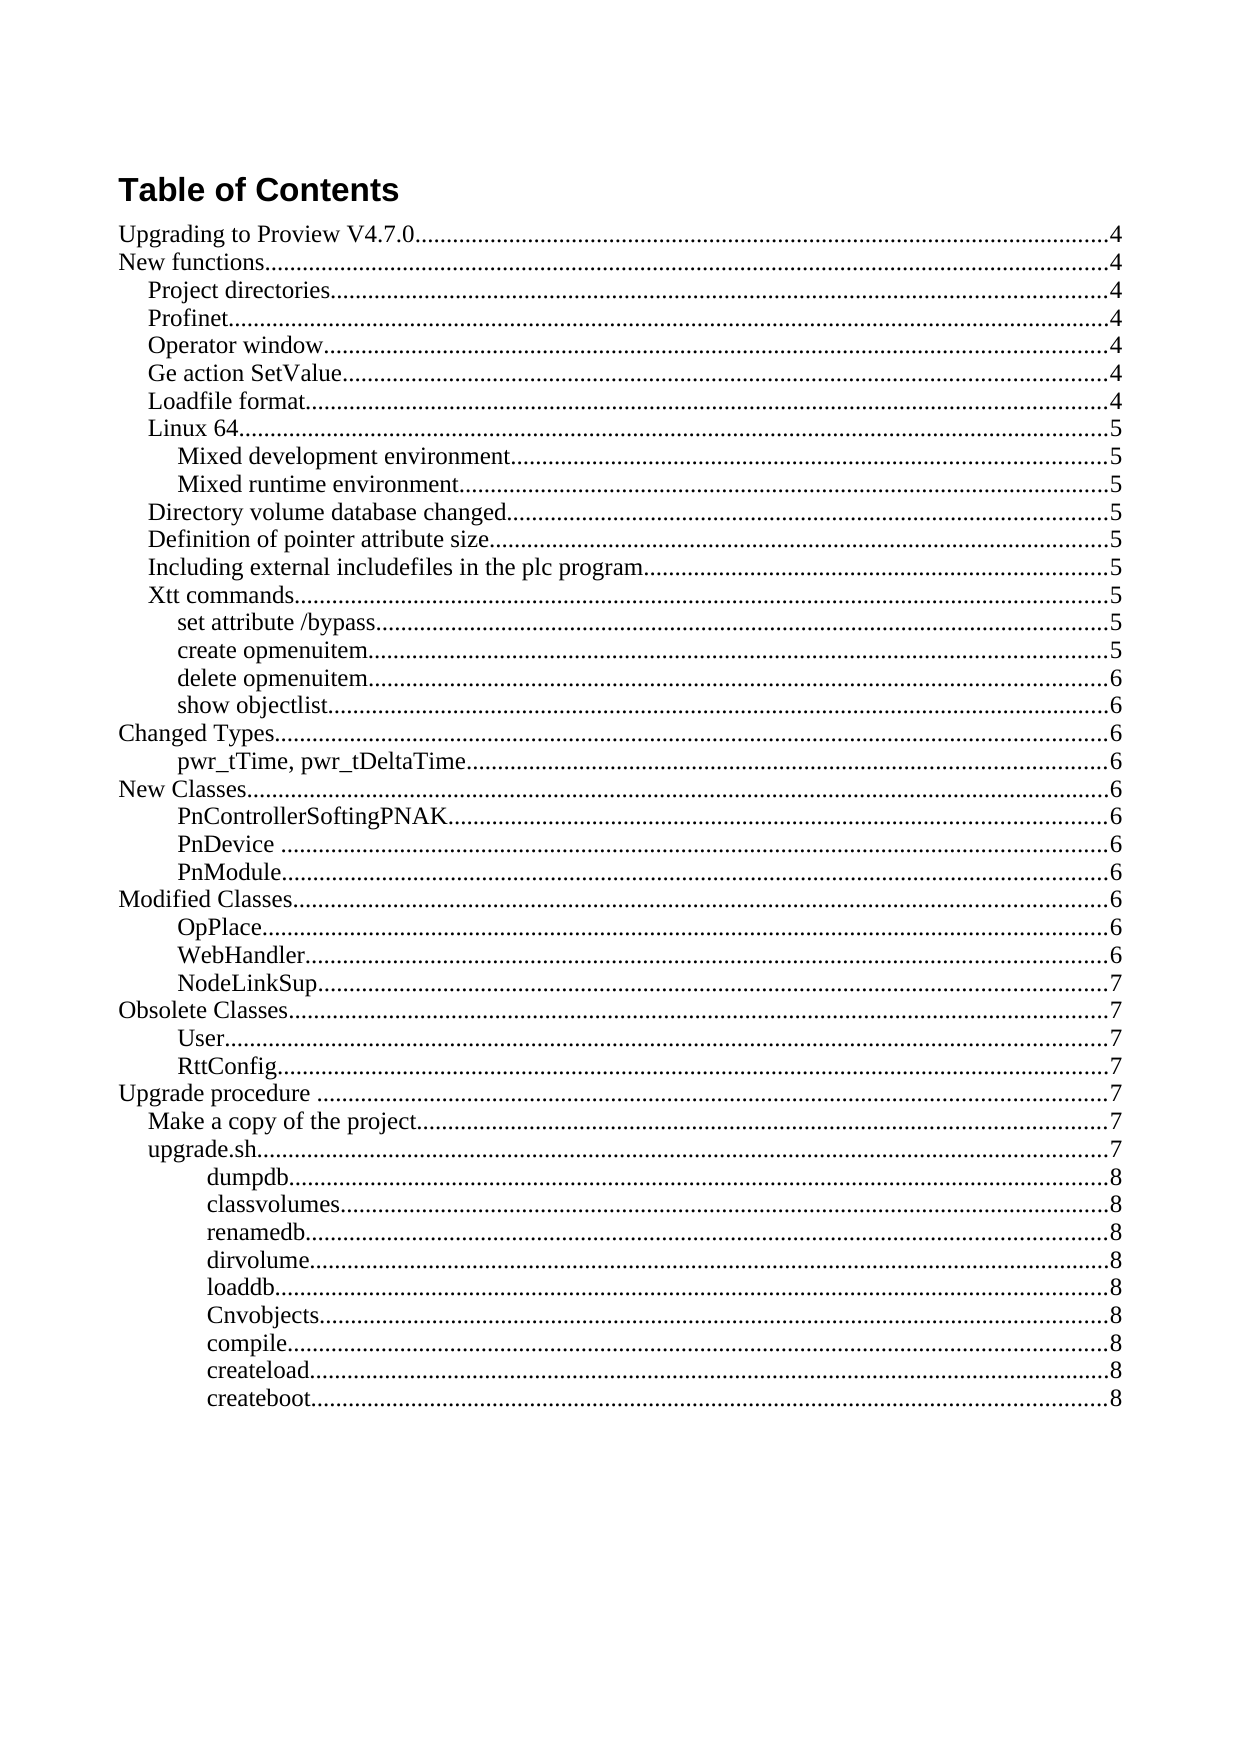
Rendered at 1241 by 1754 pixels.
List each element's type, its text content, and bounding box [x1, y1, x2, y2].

text Directory volume database changed 5 [148, 498, 1122, 525]
text Profinet 4 [148, 304, 1122, 331]
text Definition of pointer attribute size 5 [148, 525, 1122, 553]
text Project directories 4 [148, 276, 1122, 304]
text create opmenuitem 5 [177, 636, 1122, 664]
text pwr_tTime, pwr_tDeltaTime 6 [177, 747, 1122, 775]
text Upgrade procedure 7 [118, 1079, 1122, 1107]
text dirvolume 8 [207, 1246, 1122, 1273]
text OpPlace 6 [177, 913, 1122, 941]
text classvolumes 8 [207, 1190, 1122, 1218]
text createload 8 [207, 1357, 1122, 1384]
text upgrade.sh 7 [148, 1135, 1122, 1163]
text delete opmenuitem 6 [177, 664, 1122, 692]
text Cnvobjects 8 [207, 1301, 1122, 1329]
text New functions 4 [118, 248, 1122, 276]
text PnDevice 6 [177, 830, 1122, 858]
subtitle Table of Contents [118, 171, 1122, 208]
text Make a copy of the project 7 [148, 1107, 1122, 1135]
text Xtt commands 5 [148, 581, 1122, 608]
text Changed Types 6 [118, 719, 1122, 747]
text PnModule 6 [177, 858, 1122, 886]
text RttConfig 7 [177, 1052, 1122, 1079]
text compile 8 [207, 1329, 1122, 1357]
text dumpdb 8 [207, 1163, 1122, 1190]
text User 7 [177, 1024, 1122, 1052]
text set attribute /bypass 5 [177, 608, 1122, 636]
text Obsolete Classes 7 [118, 996, 1122, 1024]
text PnControllerSoftingPNAK 6 [177, 802, 1122, 830]
text Operator window 4 [148, 331, 1122, 359]
text Ge action SetValue 4 [148, 359, 1122, 387]
text Loadfile format 4 [148, 387, 1122, 414]
text Including external includefiles in the plc program 5 [148, 553, 1122, 581]
text renamedb 8 [207, 1218, 1122, 1246]
text Upgrading to Proview V4.7.0 4 [118, 221, 1122, 248]
text NodeLinkSup 7 [177, 969, 1122, 996]
text Mixed runtime environment 5 [177, 470, 1122, 498]
text loaddb 8 [207, 1273, 1122, 1301]
text Modified Classes 6 [118, 886, 1122, 913]
text New Classes 6 [118, 775, 1122, 802]
text show objectlist 6 [177, 692, 1122, 719]
text Linux 64 5 [148, 414, 1122, 442]
text createboot 8 [207, 1384, 1122, 1412]
text WebHandler 6 [177, 941, 1122, 969]
text Mixed development environment 5 [177, 442, 1122, 470]
